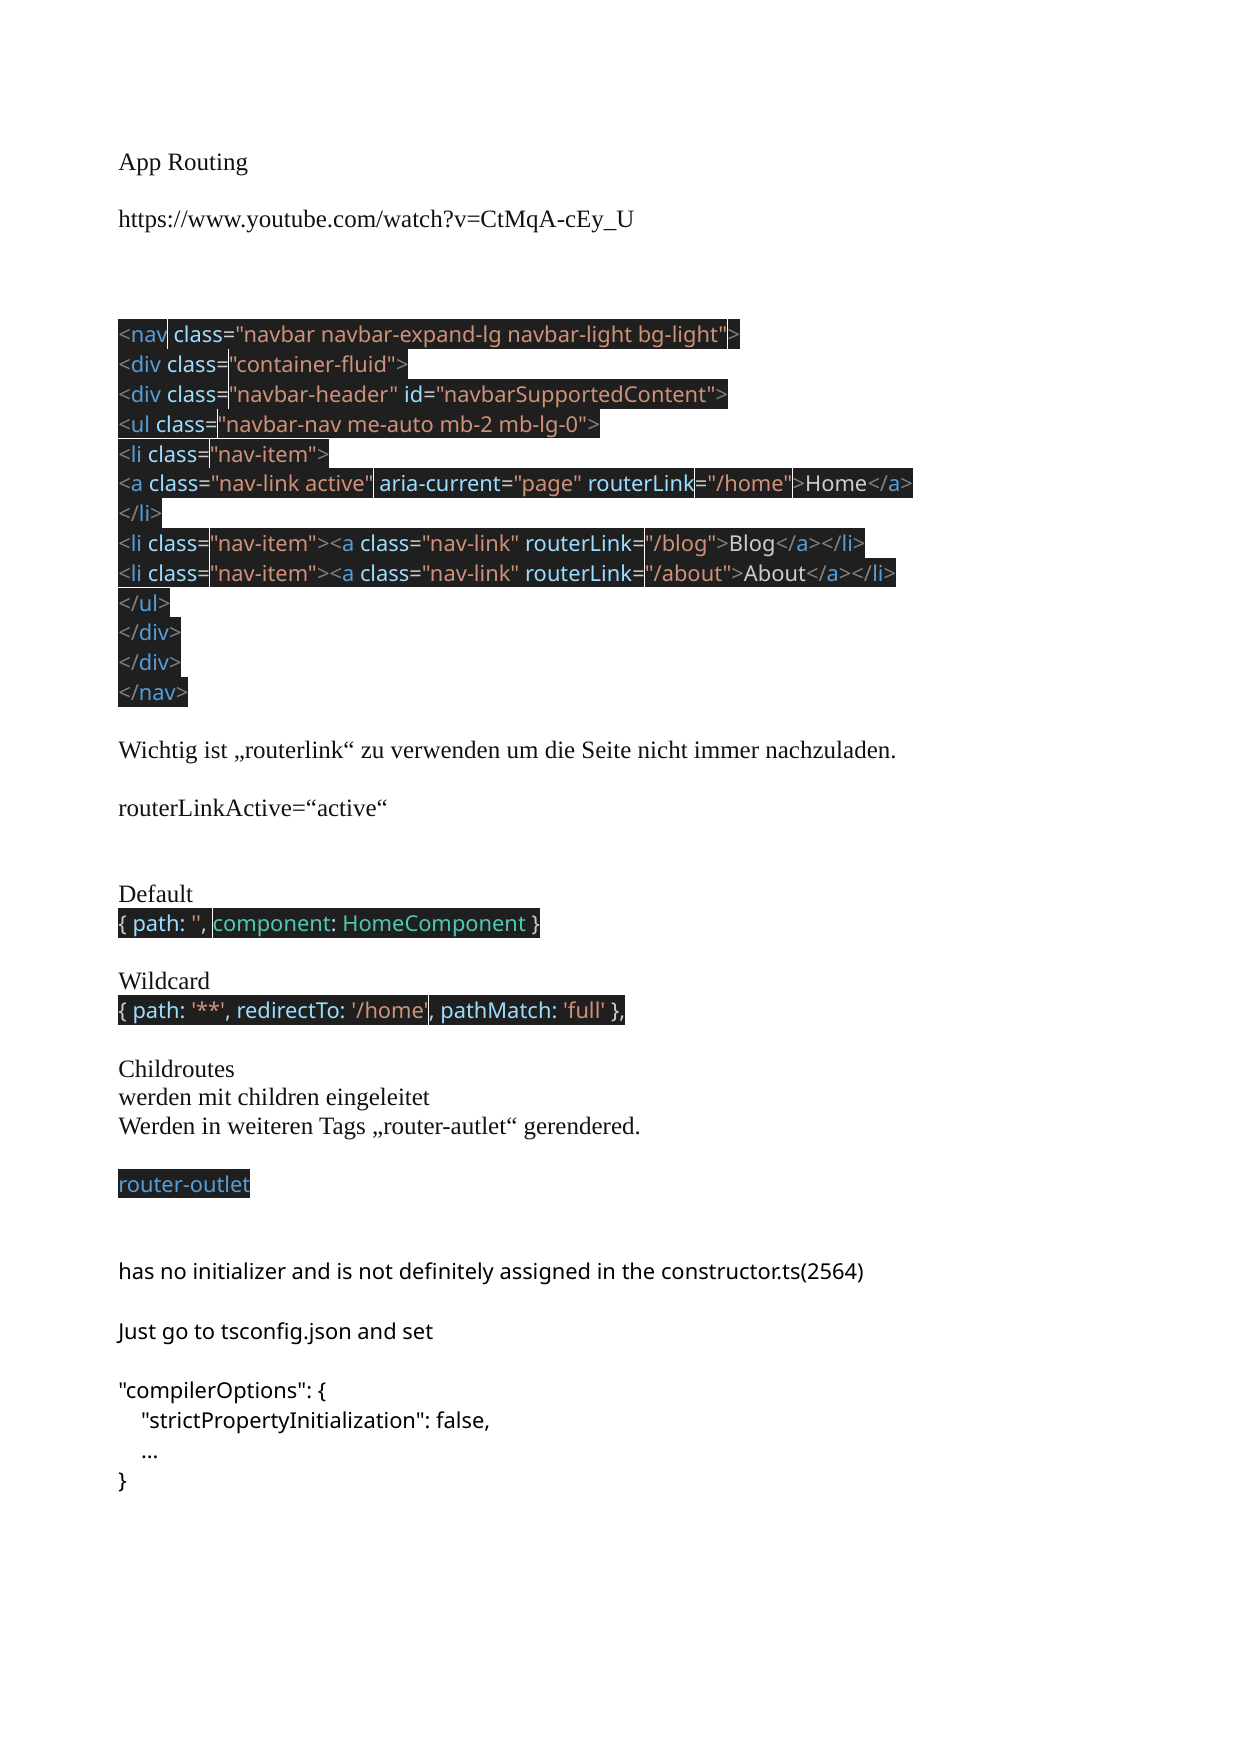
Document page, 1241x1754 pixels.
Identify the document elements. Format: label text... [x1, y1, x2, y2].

text "strictPropertyInitialization": false, [118, 1405, 1122, 1435]
text ... [118, 1435, 1122, 1464]
text <div class="navbar-header" id="navbarSupportedContent"> [118, 379, 1122, 409]
text Wildcard [118, 966, 1122, 995]
text routerLinkActive=“active“ [118, 793, 1122, 822]
text <nav class="navbar navbar-expand-lg navbar-light bg-light"> [118, 319, 1122, 349]
text </div> [118, 647, 1122, 677]
text App Routing [118, 147, 1122, 176]
text router-outlet [118, 1169, 1122, 1198]
text has no initializer and is not definitely assigned in the constructor.ts(2564) [118, 1256, 1122, 1286]
text } [118, 1464, 1122, 1494]
text Childroutes [118, 1054, 1122, 1082]
text </nav> [118, 677, 1122, 707]
text { path: '**', redirectTo: '/home', pathMatch: 'full' }, [118, 995, 1122, 1025]
text Just go to tsconfig.json and set [118, 1316, 1122, 1345]
text <li class="nav-item"><a class="nav-link" routerLink="/about">About</a></li> [118, 558, 1122, 587]
text werden mit children eingeleitet [118, 1082, 1122, 1111]
text Werden in weiteren Tags „router-autlet“ gerendered. [118, 1111, 1122, 1140]
text </li> [118, 498, 1122, 528]
text <div class="container-fluid"> [118, 349, 1122, 379]
text </div> [118, 617, 1122, 647]
text </ul> [118, 587, 1122, 617]
text Default [118, 879, 1122, 908]
text <ul class="navbar-nav me-auto mb-2 mb-lg-0"> [118, 409, 1122, 438]
text "compilerOptions": { [118, 1375, 1122, 1405]
text <li class="nav-item"> [118, 438, 1122, 468]
text Wichtig ist „routerlink“ zu verwenden um die Seite nicht immer nachzuladen. [118, 735, 1122, 764]
text <a class="nav-link active" aria-current="page" routerLink="/home">Home</a> [118, 468, 1122, 498]
text https://www.youtube.com/watch?v=CtMqA-cEy_U [118, 204, 1122, 233]
text { path: '', component: HomeComponent } [118, 908, 1122, 938]
text <li class="nav-item"><a class="nav-link" routerLink="/blog">Blog</a></li> [118, 528, 1122, 558]
